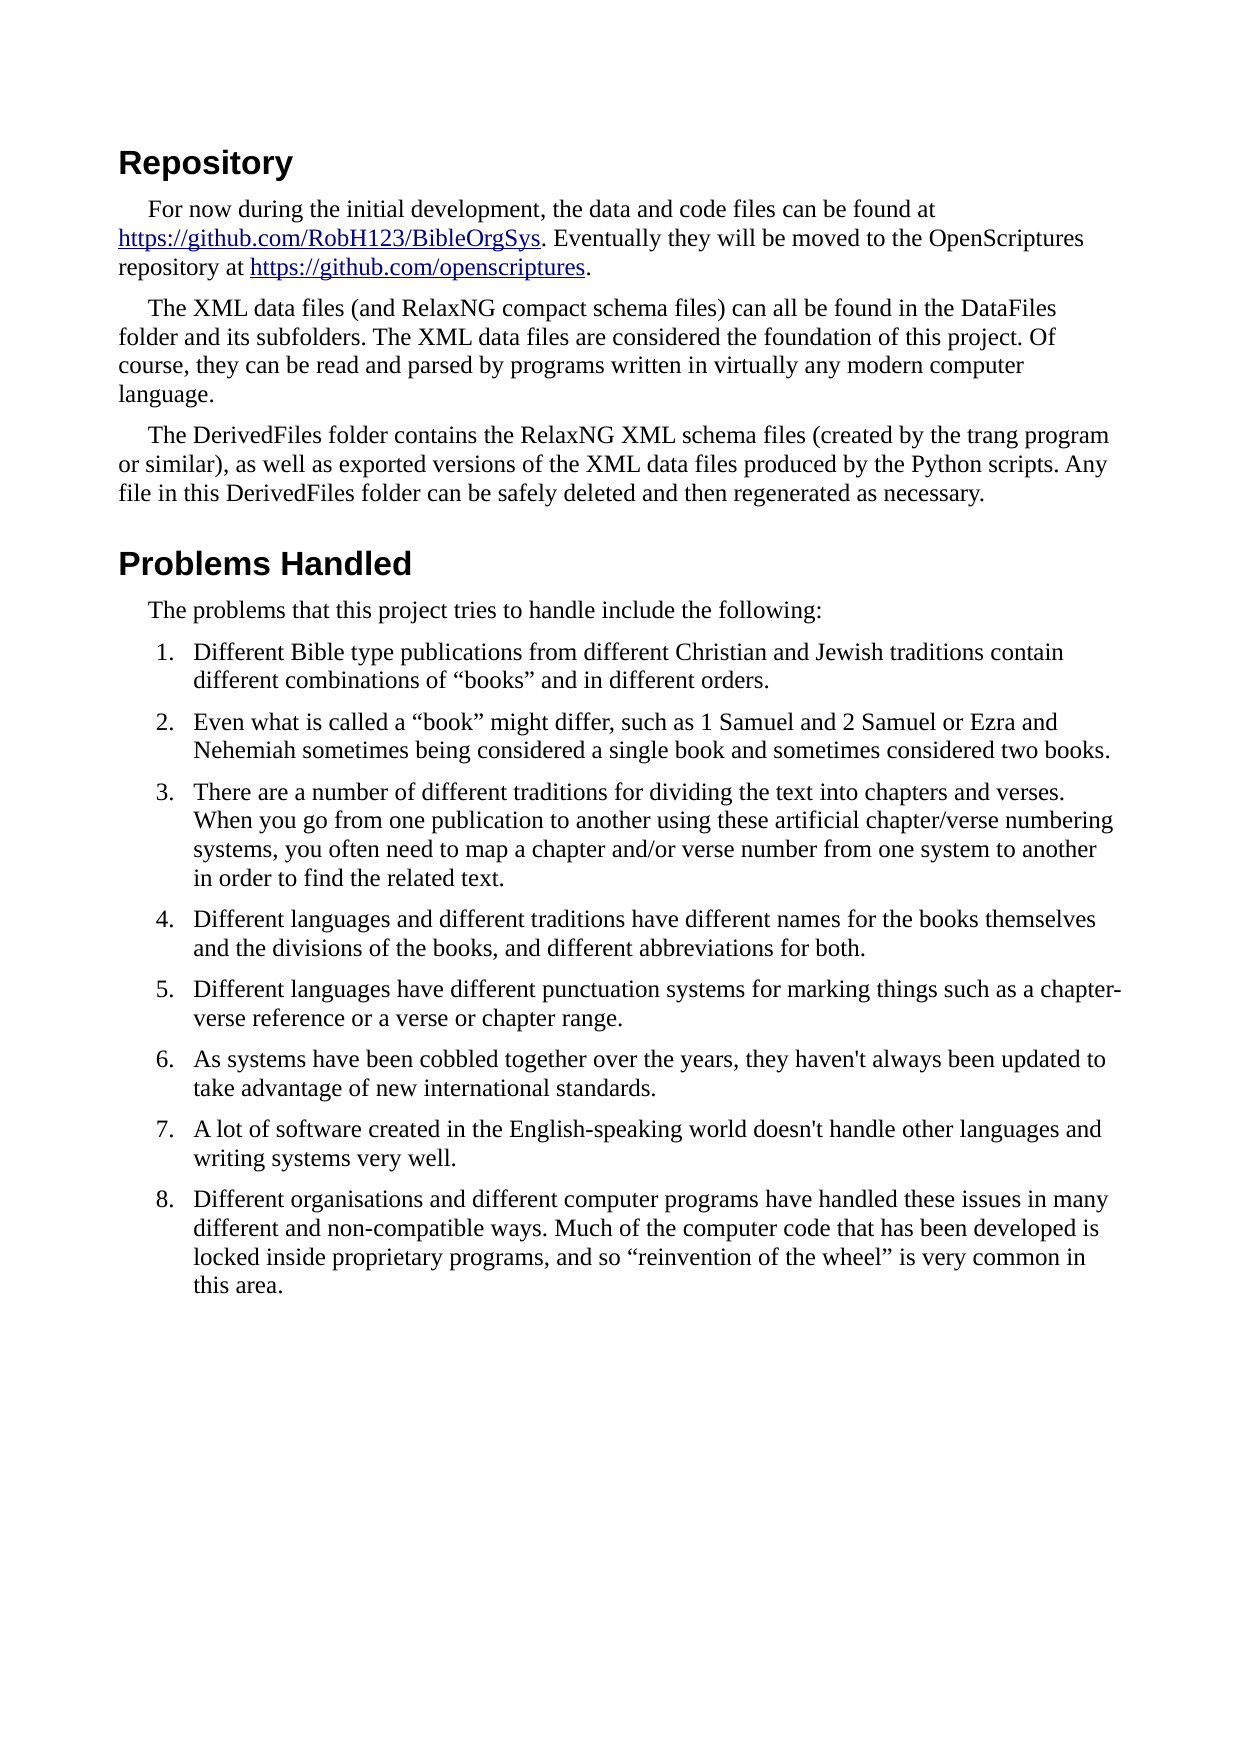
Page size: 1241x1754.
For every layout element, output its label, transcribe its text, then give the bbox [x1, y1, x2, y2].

list Different Bible type publications from different Christian and Jewish traditions contain different combinations of “books” and in different orders. [156, 637, 1122, 694]
text The DerivedFiles folder contains the RelaxNG XML schema files (created by the trang program or similar), as well as exported versions of the XML data files produced by the Python scripts. Any file in this DerivedFiles folder can be safely deleted and then regenerated as necessary. [118, 421, 1122, 507]
subtitle Repository [118, 143, 1122, 182]
list Even what is called a “book” might differ, such as 1 Samuel and 2 Samuel or Ezra and Nehemiah sometimes being considered a single book and sometimes considered two books. [156, 707, 1122, 764]
list A lot of software created in the English-speaking world doesn't handle other languages and writing systems very well. [156, 1114, 1122, 1172]
list There are a number of different traditions for dividing the text into chapters and verses. When you go from one publication to another using these artificial chapter/verse numbering systems, you often need to map a chapter and/or verse number from one system to another in order to find the related text. [156, 777, 1122, 892]
text For now during the initial development, the data and code files can be found at https://github.com/RobH123/BibleOrgSys. Eventually they will be moved to the OpenScriptures repository at https://github.com/openscriptures. [118, 194, 1122, 281]
text The XML data files (and RelaxNG compact schema files) can all be found in the DataFiles folder and its subfolders. The XML data files are considered the foundation of this project. Of course, they can be read and parsed by programs written in virtually any modern computer language. [118, 293, 1122, 408]
text The problems that this project tries to handle include the following: [118, 595, 1122, 624]
list Different organisations and different computer programs have handled these issues in many different and non-compatible ways. Much of the computer code that has been developed is locked inside proprietary programs, and so “reinvention of the wheel” is very common in this area. [156, 1184, 1122, 1299]
subtitle Problems Handled [118, 544, 1122, 583]
list Different languages and different traditions have different names for the books themselves and the divisions of the books, and different abbreviations for both. [156, 904, 1122, 962]
list As systems have been cobbled together over the years, they haven't always been updated to take advantage of new international standards. [156, 1044, 1122, 1102]
list Different languages have different punctuation systems for marking things such as a chapter-verse reference or a verse or chapter range. [156, 974, 1122, 1032]
